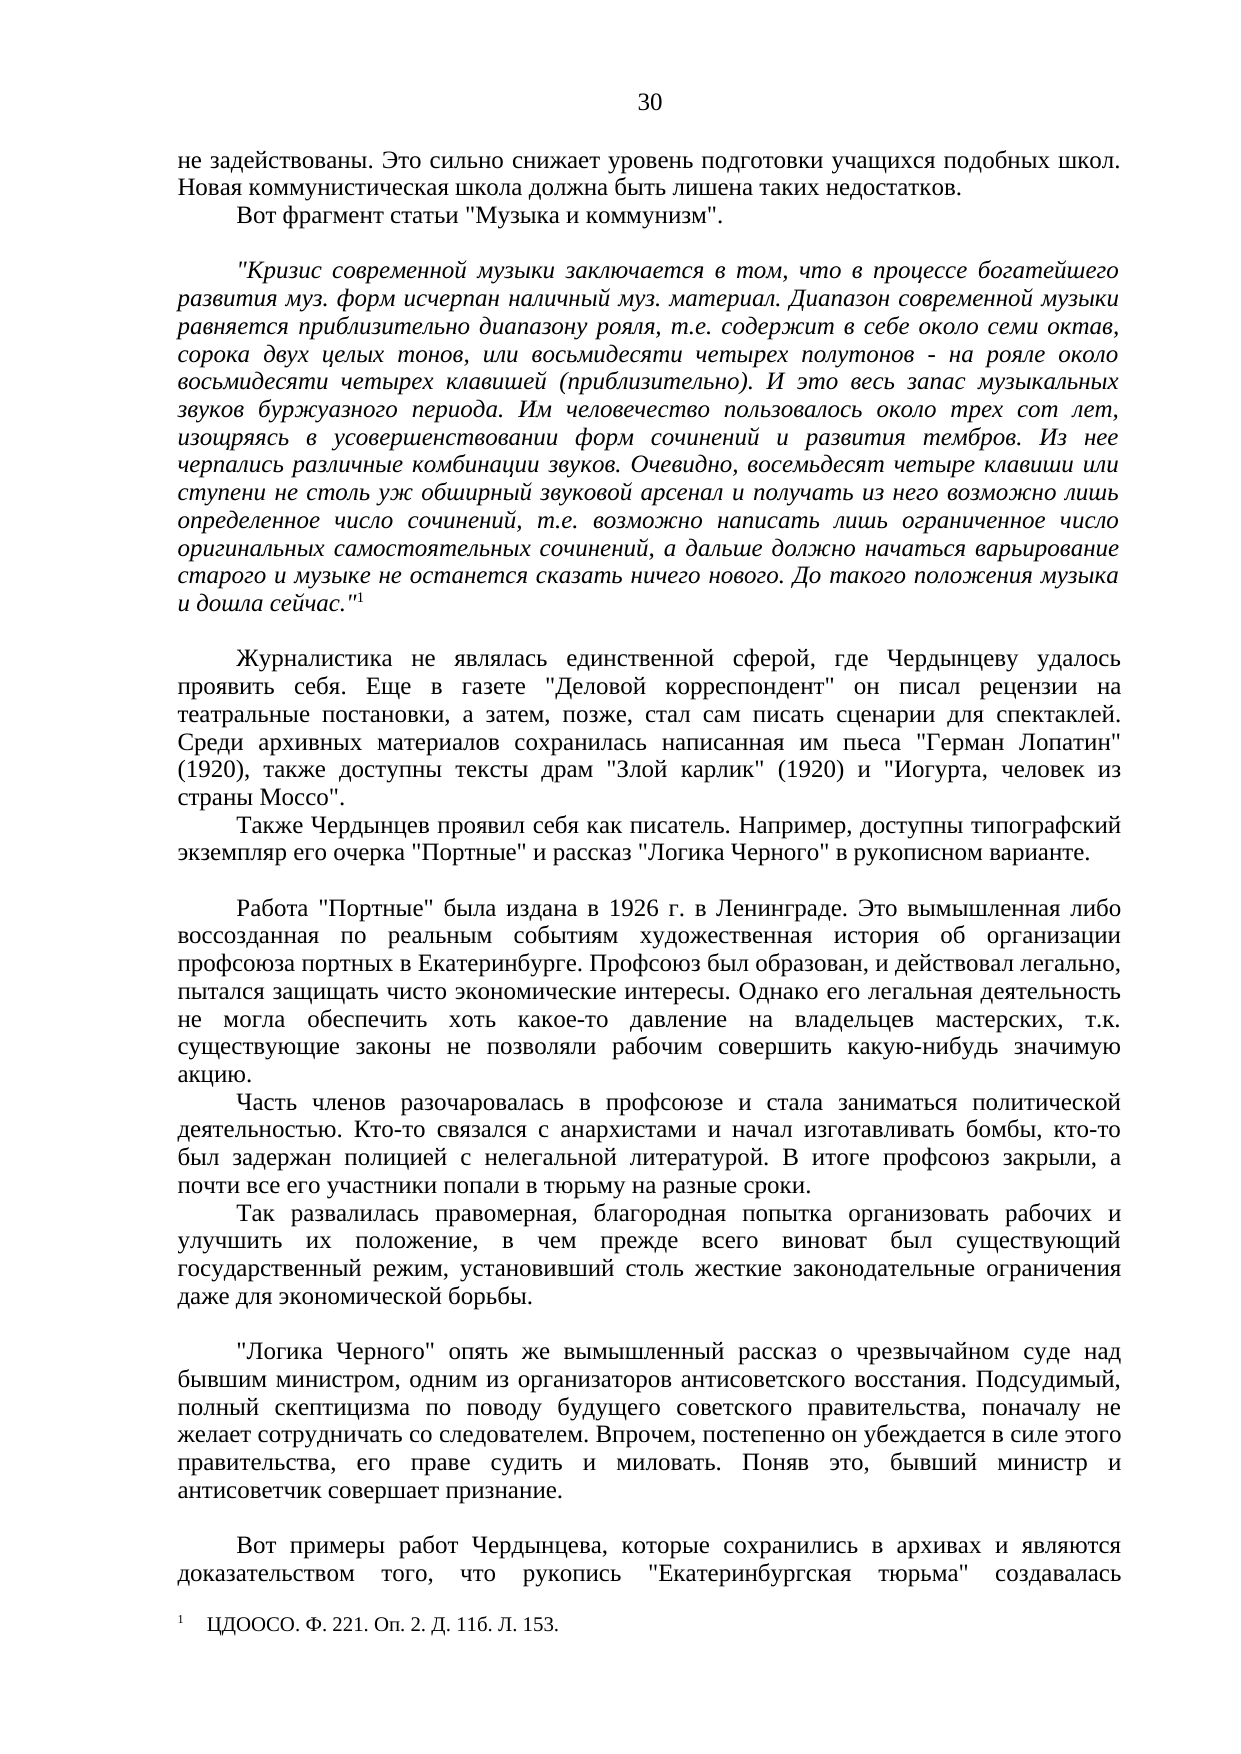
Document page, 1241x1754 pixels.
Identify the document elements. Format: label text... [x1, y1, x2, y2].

text Также Чердынцев проявил себя как писатель. Например, доступны типографский экземпляр его очерка "Портные" и рассказ "Логика Черного" в рукописном варианте. [177, 811, 1122, 866]
text Так развалилась правомерная, благородная попытка организовать рабочих и улучшить их положение, в чем прежде всего виноват был существующий государственный режим, установивший столь жесткие законодательные ограничения даже для экономической борьбы. [177, 1199, 1122, 1309]
text "Логика Черного" опять же вымышленный рассказ о чрезвычайном суде над бывшим министром, одним из организаторов антисоветского восстания. Подсудимый, полный скептицизма по поводу будущего советского правительства, поначалу не желает сотрудничать со следователем. Впрочем, постепенно он убеждается в силе этого правительства, его праве судить и миловать. Поняв это, бывший министр и антисоветчик совершает признание. [177, 1337, 1122, 1503]
text Вот примеры работ Чердынцева, которые сохранились в архивах и являются доказательством того, что рукопись "Екатеринбургская тюрьма" создавалась [177, 1531, 1122, 1587]
text Вот фрагмент статьи "Музыка и коммунизм". [177, 201, 1122, 229]
text Работа "Портные" была издана в 1926 г. в Ленинграде. Это вымышленная либо воссозданная по реальным событиям художественная история об организации профсоюза портных в Екатеринбурге. Профсоюз был образован, и действовал легально, пытался защищать чисто экономические интересы. Однако его легальная деятельность не могла обеспечить хоть какое-то давление на владельцев мастерских, т.к. существующие законы не позволяли рабочим совершить какую-нибудь значимую акцию. [177, 894, 1122, 1088]
text ЦДООСО. Ф. 221. Оп. 2. Д. 11б. Л. 153. [177, 1613, 1122, 1636]
text Журналистика не являлась единственной сферой, где Чердынцеву удалось проявить себя. Еще в газете "Деловой корреспондент" он писал рецензии на театральные постановки, а затем, позже, стал сам писать сценарии для спектаклей. Среди архивных материалов сохранилась написанная им пьеса "Герман Лопатин" (1920), также доступны тексты драм "Злой карлик" (1920) и "Иогурта, человек из страны Моссо". [177, 644, 1122, 811]
text не задействованы. Это сильно снижает уровень подготовки учащихся подобных школ. Новая коммунистическая школа должна быть лишена таких недостатков. [177, 146, 1122, 201]
text Часть членов разочаровалась в профсоюзе и стала заниматься политической деятельностью. Кто-то связался с анархистами и начал изготавливать бомбы, кто-то был задержан полицией с нелегальной литературой. В итоге профсоюз закрыли, а почти все его участники попали в тюрьму на разные сроки. [177, 1088, 1122, 1199]
text "Кризис современной музыки заключается в том, что в процессе богатейшего развития муз. форм исчерпан наличный муз. материал. Диапазон современной музыки равняется приблизительно диапазону рояля, т.е. содержит в себе около семи октав, сорока двух целых тонов, или восьмидесяти четырех полутонов - на рояле около восьмидесяти четырех клавишей (приблизительно). И это весь запас музыкальных звуков буржуазного периода. Им человечество пользовалось около трех сот лет, изощряясь в усовершенствовании форм сочинений и развития тембров. Из нее черпались различные комбинации звуков. Очевидно, восемьдесят четыре клавиши или ступени не столь уж обширный звуковой арсенал и получать из него возможно лишь определенное число сочинений, т.е. возможно написать лишь ограниченное число оригинальных самостоятельных сочинений, а дальше должно начаться варьирование старого и музыке не останется сказать ничего нового. До такого положения музыка и дошла сейчас." [177, 257, 1122, 617]
